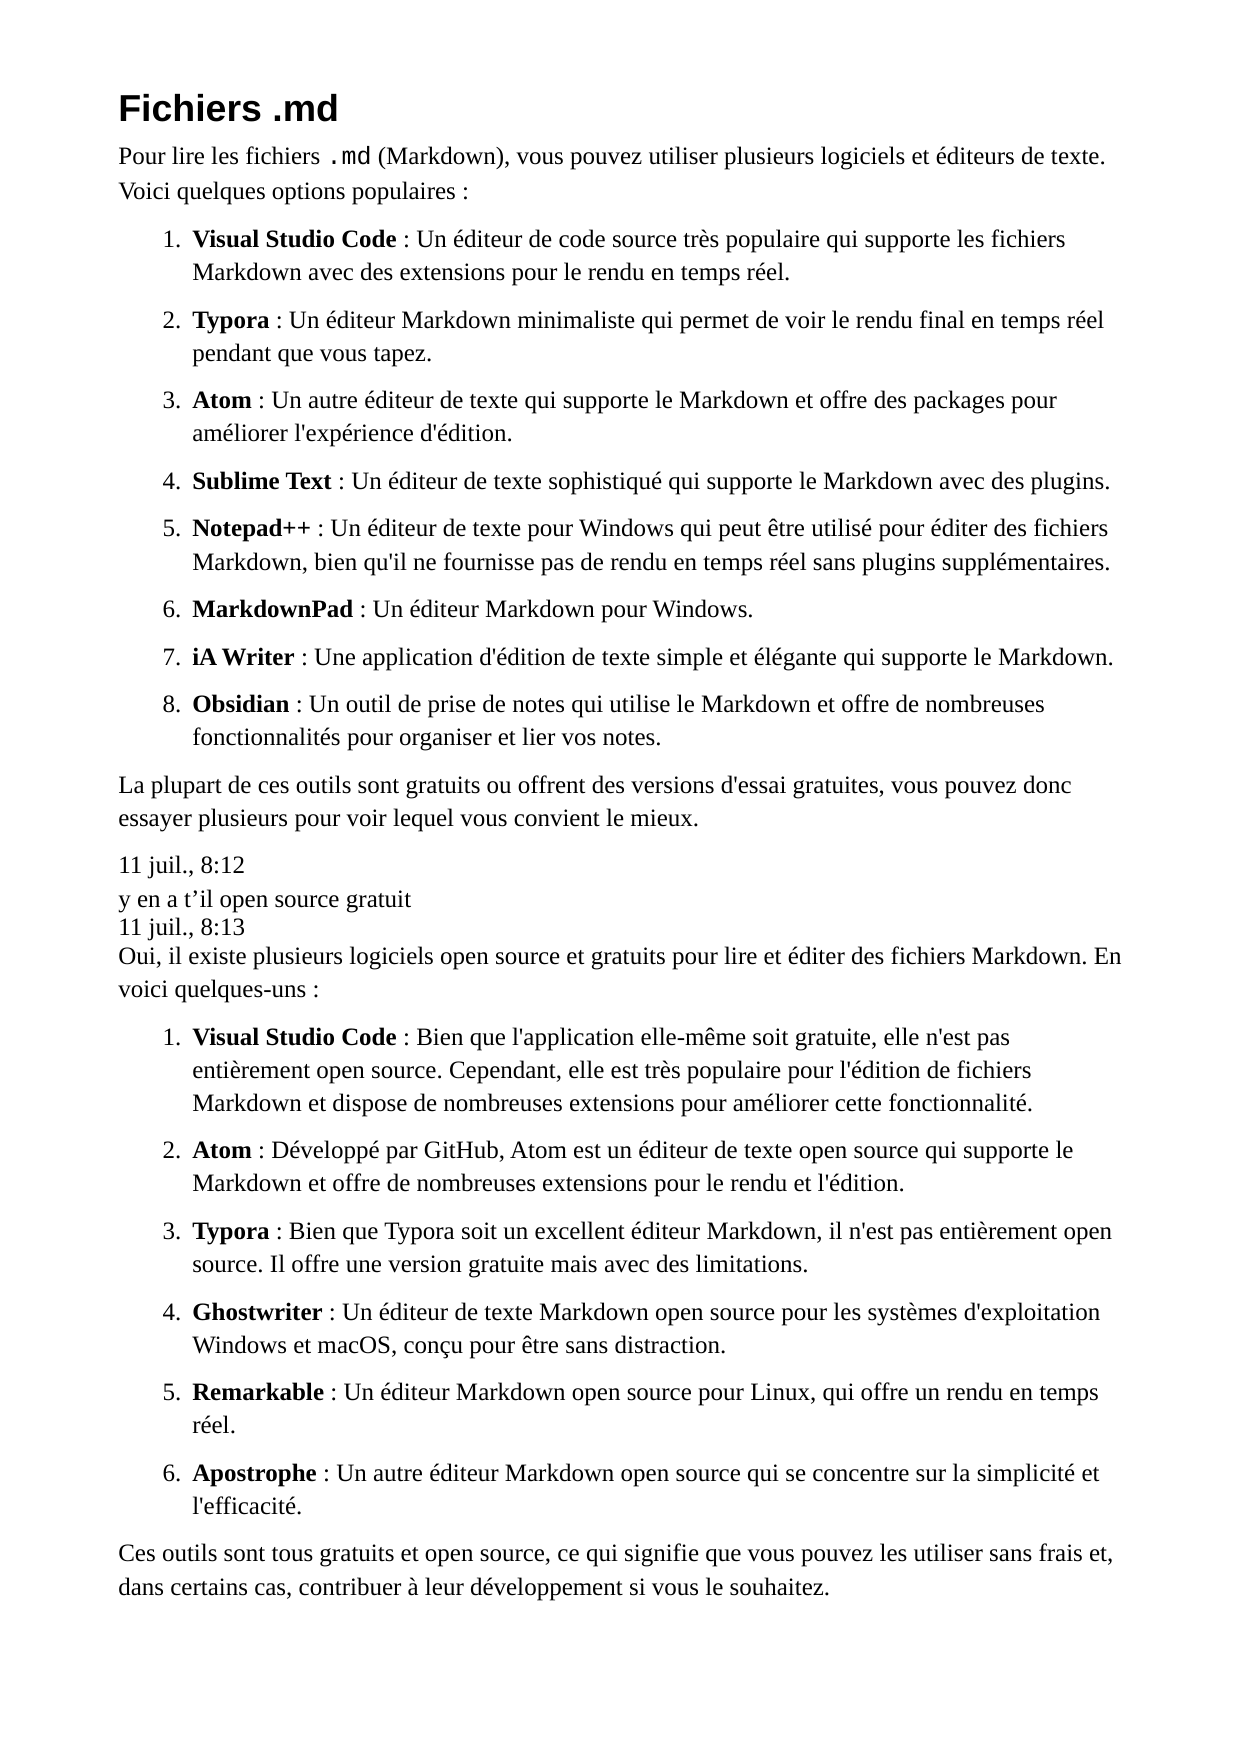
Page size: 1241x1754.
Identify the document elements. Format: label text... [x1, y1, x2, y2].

list iA Writer : Une application d'édition de texte simple et élégante qui supporte le Markdown. [162, 642, 1122, 671]
list Remarkable : Un éditeur Markdown open source pour Linux, qui offre un rendu en temps réel. [162, 1377, 1122, 1439]
text Ces outils sont tous gratuits et open source, ce qui signifie que vous pouvez les utiliser sans frais et, dans certains cas, contribuer à leur développement si vous le souhaitez. [118, 1538, 1122, 1600]
list Ghostwriter : Un éditeur de texte Markdown open source pour les systèmes d'exploitation Windows et macOS, conçu pour être sans distraction. [162, 1297, 1122, 1358]
list MarkdownPad : Un éditeur Markdown pour Windows. [162, 594, 1122, 623]
subtitle Fichiers .md [118, 86, 1122, 129]
list Apostrophe : Un autre éditeur Markdown open source qui se concentre sur la simplicité et l'efficacité. [162, 1458, 1122, 1520]
text Pour lire les fichiers .md (Markdown), vous pouvez utiliser plusieurs logiciels et éditeurs de texte. Voici quelques options populaires : [118, 141, 1122, 205]
list Typora : Bien que Typora soit un excellent éditeur Markdown, il n'est pas entièrement open source. Il offre une version gratuite mais avec des limitations. [162, 1216, 1122, 1278]
text La plupart de ces outils sont gratuits ou offrent des versions d'essai gratuites, vous pouvez donc essayer plusieurs pour voir lequel vous convient le mieux. [118, 770, 1122, 832]
list Visual Studio Code : Un éditeur de code source très populaire qui supporte les fichiers Markdown avec des extensions pour le rendu en temps réel. [162, 224, 1122, 286]
list Atom : Développé par GitHub, Atom est un éditeur de texte open source qui supporte le Markdown et offre de nombreuses extensions pour le rendu et l'édition. [162, 1135, 1122, 1197]
list Notepad++ : Un éditeur de texte pour Windows qui peut être utilisé pour éditer des fichiers Markdown, bien qu'il ne fournisse pas de rendu en temps réel sans plugins supplémentaires. [162, 513, 1122, 575]
list Sublime Text : Un éditeur de texte sophistiqué qui supporte le Markdown avec des plugins. [162, 466, 1122, 495]
list Visual Studio Code : Bien que l'application elle-même soit gratuite, elle n'est pas entièrement open source. Cependant, elle est très populaire pour l'édition de fichiers Markdown et dispose de nombreuses extensions pour améliorer cette fonctionnalité. [162, 1022, 1122, 1117]
list Obsidian : Un outil de prise de notes qui utilise le Markdown et offre de nombreuses fonctionnalités pour organiser et lier vos notes. [162, 689, 1122, 751]
list Typora : Un éditeur Markdown minimaliste qui permet de voir le rendu final en temps réel pendant que vous tapez. [162, 305, 1122, 366]
text Oui, il existe plusieurs logiciels open source et gratuits pour lire et éditer des fichiers Markdown. En voici quelques-uns : [118, 941, 1122, 1003]
list Atom : Un autre éditeur de texte qui supporte le Markdown et offre des packages pour améliorer l'expérience d'édition. [162, 385, 1122, 447]
text y en a t’il open source gratuit [118, 884, 1122, 912]
text 11 juil., 8:12 [118, 851, 1122, 879]
text 11 juil., 8:13 [118, 912, 1122, 941]
